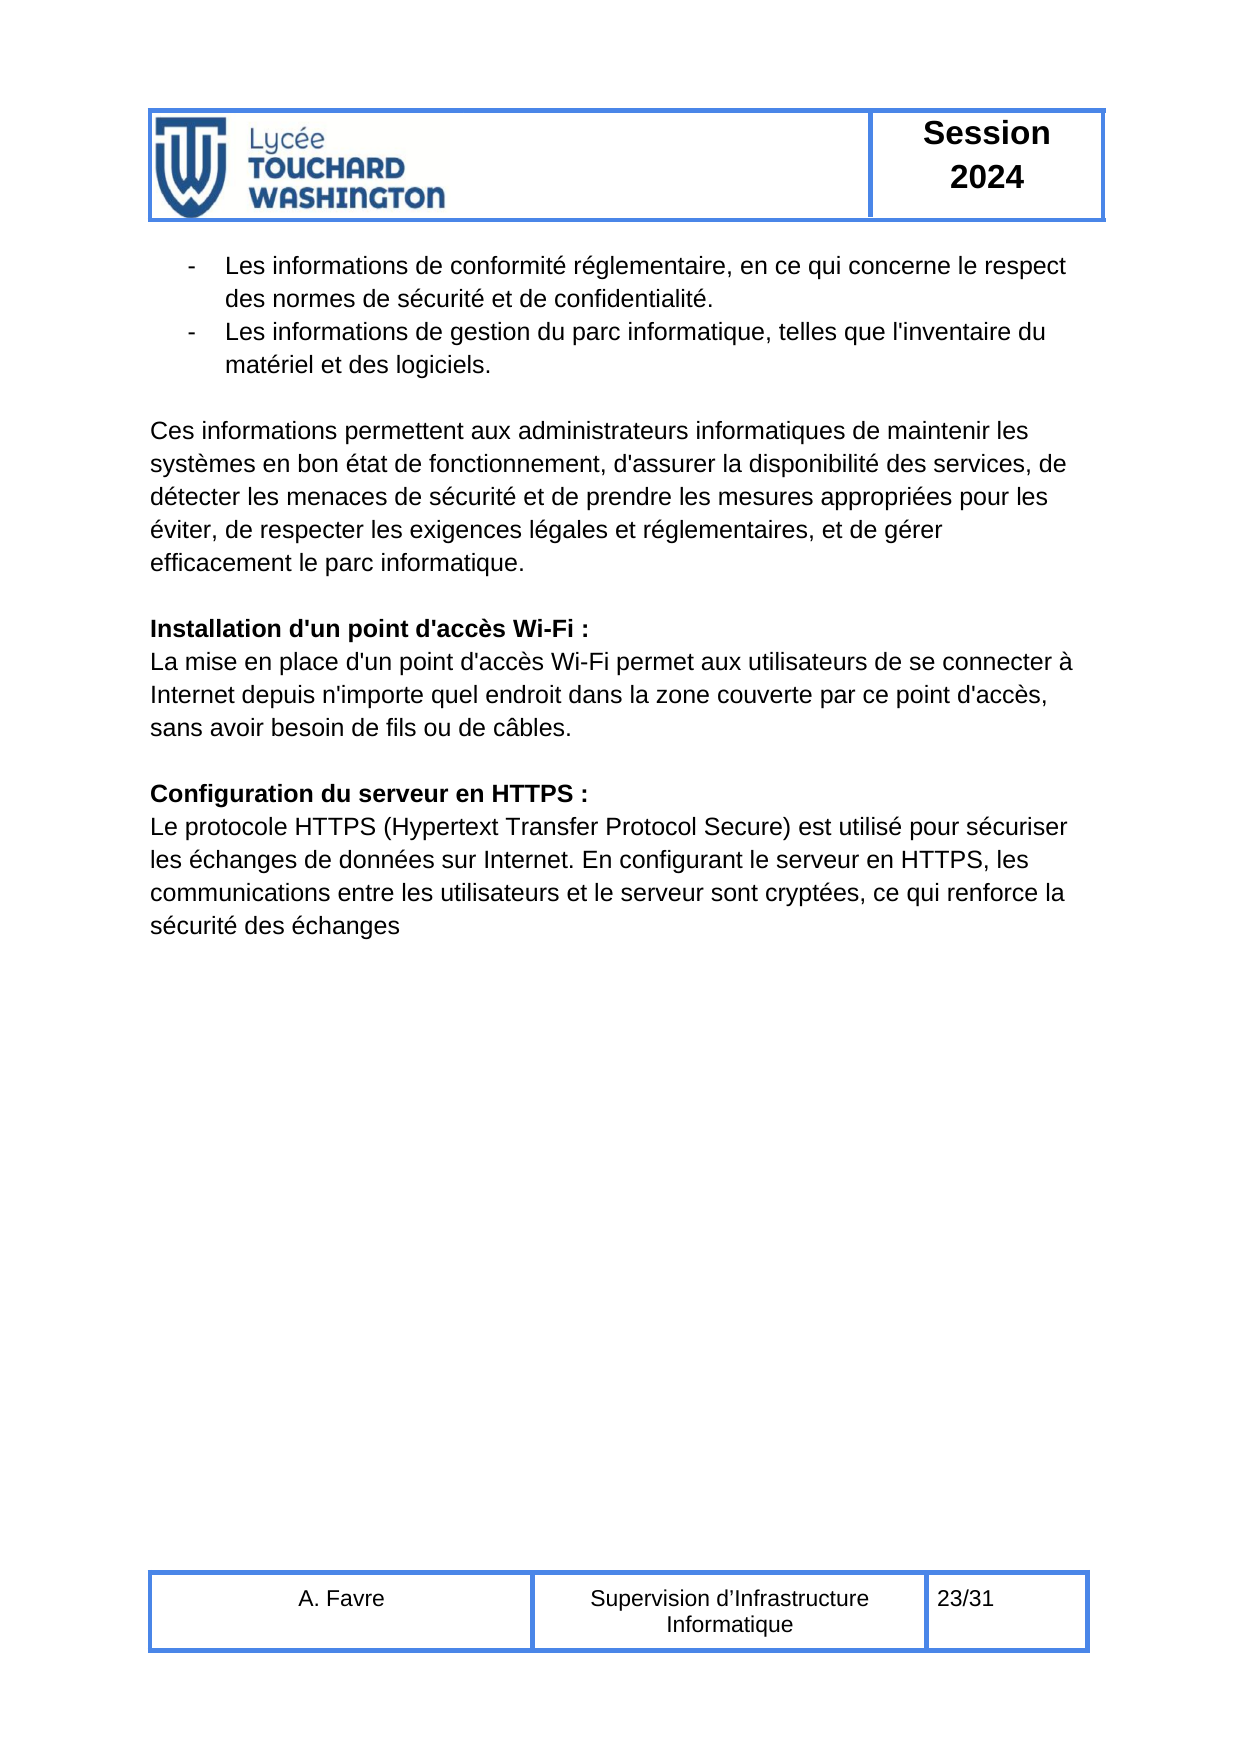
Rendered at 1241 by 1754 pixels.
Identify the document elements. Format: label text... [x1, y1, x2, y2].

text Installation d'un point d'accès Wi-Fi : [150, 614, 1090, 643]
picture [152, 113, 451, 218]
text Ces informations permettent aux administrateurs informatiques de maintenir les systèmes en bon état de fonctionnement, d'assurer la disponibilité des services, de détecter les menaces de sécurité et de prendre les mesures appropriées pour les éviter, de respecter les exigences légales et réglementaires, et de gérer efficacement le parc informatique. [150, 416, 1090, 577]
text Le protocole HTTPS (Hypertext Transfer Protocol Secure) est utilisé pour sécuriser les échanges de données sur Internet. En configurant le serveur en HTTPS, les communications entre les utilisateurs et le serveur sont cryptées, ce qui renforce la sécurité des échanges [150, 812, 1090, 940]
text La mise en place d'un point d'accès Wi-Fi permet aux utilisateurs de se connecter à Internet depuis n'importe quel endroit dans la zone couverte par ce point d'accès, sans avoir besoin de fils ou de câbles. [150, 647, 1090, 742]
list Les informations de conformité réglementaire, en ce qui concerne le respect des normes de sécurité et de confidentialité. [187, 251, 1090, 313]
list Les informations de gestion du parc informatique, telles que l'inventaire du matériel et des logiciels. [187, 317, 1090, 379]
text Configuration du serveur en HTTPS : [150, 779, 1090, 808]
